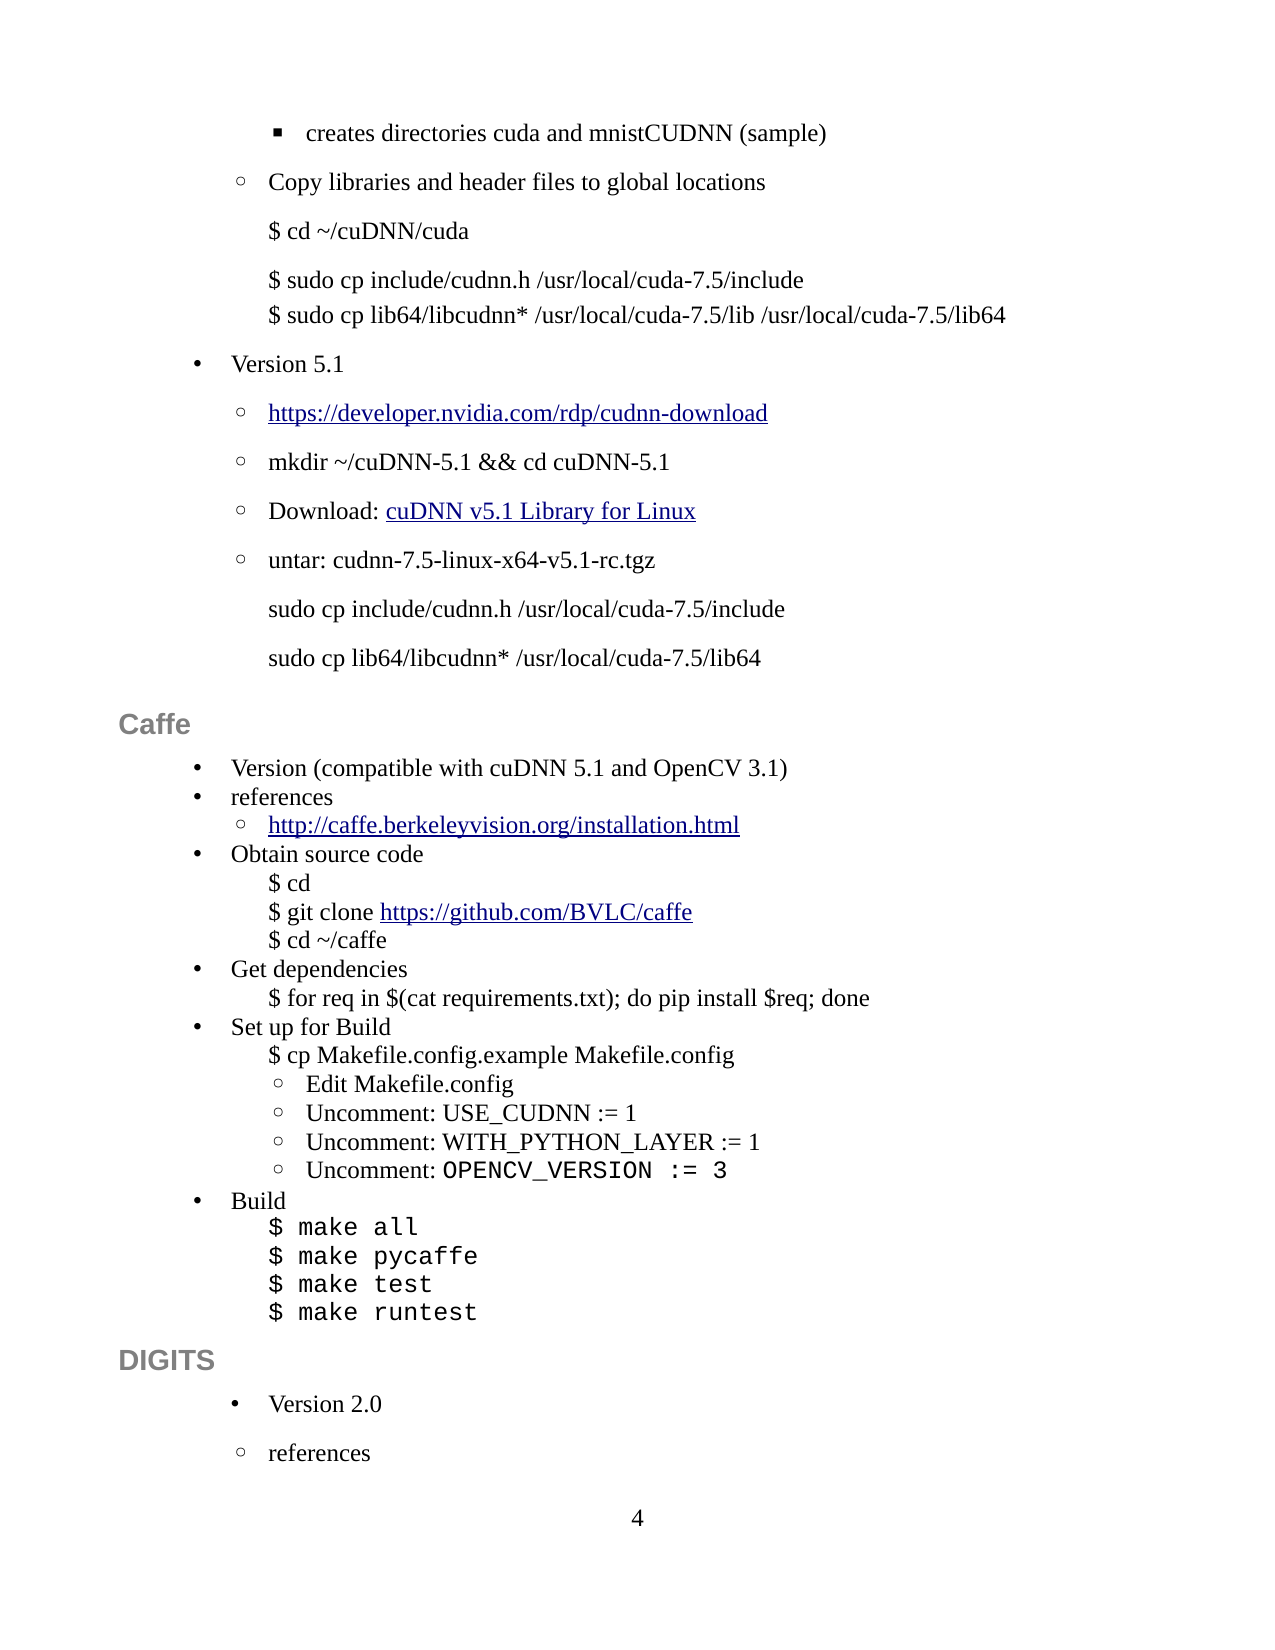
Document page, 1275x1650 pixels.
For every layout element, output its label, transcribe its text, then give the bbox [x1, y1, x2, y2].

list Uncomment: OPENCV_VERSION := 3 [268, 1155, 1157, 1186]
list Uncomment: WITH_PYTHON_LAYER := 1 [268, 1127, 1157, 1155]
list $ cd [231, 868, 1157, 897]
list https://developer.nvidia.com/rdp/cudnn-download [231, 398, 1157, 427]
list Download: cuDNN v5.1 Library for Linux [231, 496, 1157, 525]
list $ cd ~/cuDNN/cuda [231, 216, 1157, 245]
list http://caffe.berkeleyvision.org/installation.html [231, 810, 1157, 839]
list $ for req in $(cat requirements.txt); do pip install $req; done [231, 983, 1157, 1012]
list $ cd ~/caffe [231, 925, 1157, 954]
list references [231, 1438, 1157, 1467]
list Version (compatible with cuDNN 5.1 and OpenCV 3.1) [193, 753, 1157, 782]
list mkdir ~/cuDNN-5.1 && cd cuDNN-5.1 [231, 447, 1157, 476]
list Obtain source code [193, 839, 1157, 868]
list Copy libraries and header files to global locations [231, 167, 1157, 196]
list Version 5.1 [193, 349, 1157, 378]
list creates directories cuda and mnistCUDNN (sample) [268, 118, 1157, 147]
list $ cp Makefile.config.example Makefile.config [231, 1040, 1157, 1069]
list $ sudo cp include/cudnn.h /usr/local/cuda-7.5/include $ sudo cp lib64/libcudnn* /usr/local/cuda-7.5/lib /usr/local/cuda-7.5/lib64 [231, 265, 1157, 328]
text $ make pycaffe [268, 1243, 1157, 1272]
list sudo cp include/cudnn.h /usr/local/cuda-7.5/include [231, 594, 1157, 623]
list Version 2.0 [231, 1389, 1157, 1418]
list Set up for Build [193, 1012, 1157, 1040]
text $ make test [268, 1272, 1157, 1300]
text $ make runtest [268, 1300, 1157, 1328]
subtitle DIGITS [118, 1343, 1157, 1376]
list $ make all [231, 1215, 1157, 1243]
list $ git clone https://github.com/BVLC/caffe [231, 897, 1157, 925]
list Build [193, 1186, 1157, 1215]
list untar: cudnn-7.5-linux-x64-v5.1-rc.tgz [231, 545, 1157, 574]
list sudo cp lib64/libcudnn* /usr/local/cuda-7.5/lib64 [231, 643, 1157, 672]
subtitle Caffe [118, 707, 1157, 740]
list references [193, 782, 1157, 810]
list Get dependencies [193, 954, 1157, 983]
list Uncomment: USE_CUDNN := 1 [268, 1098, 1157, 1127]
list Edit Makefile.config [268, 1069, 1157, 1098]
